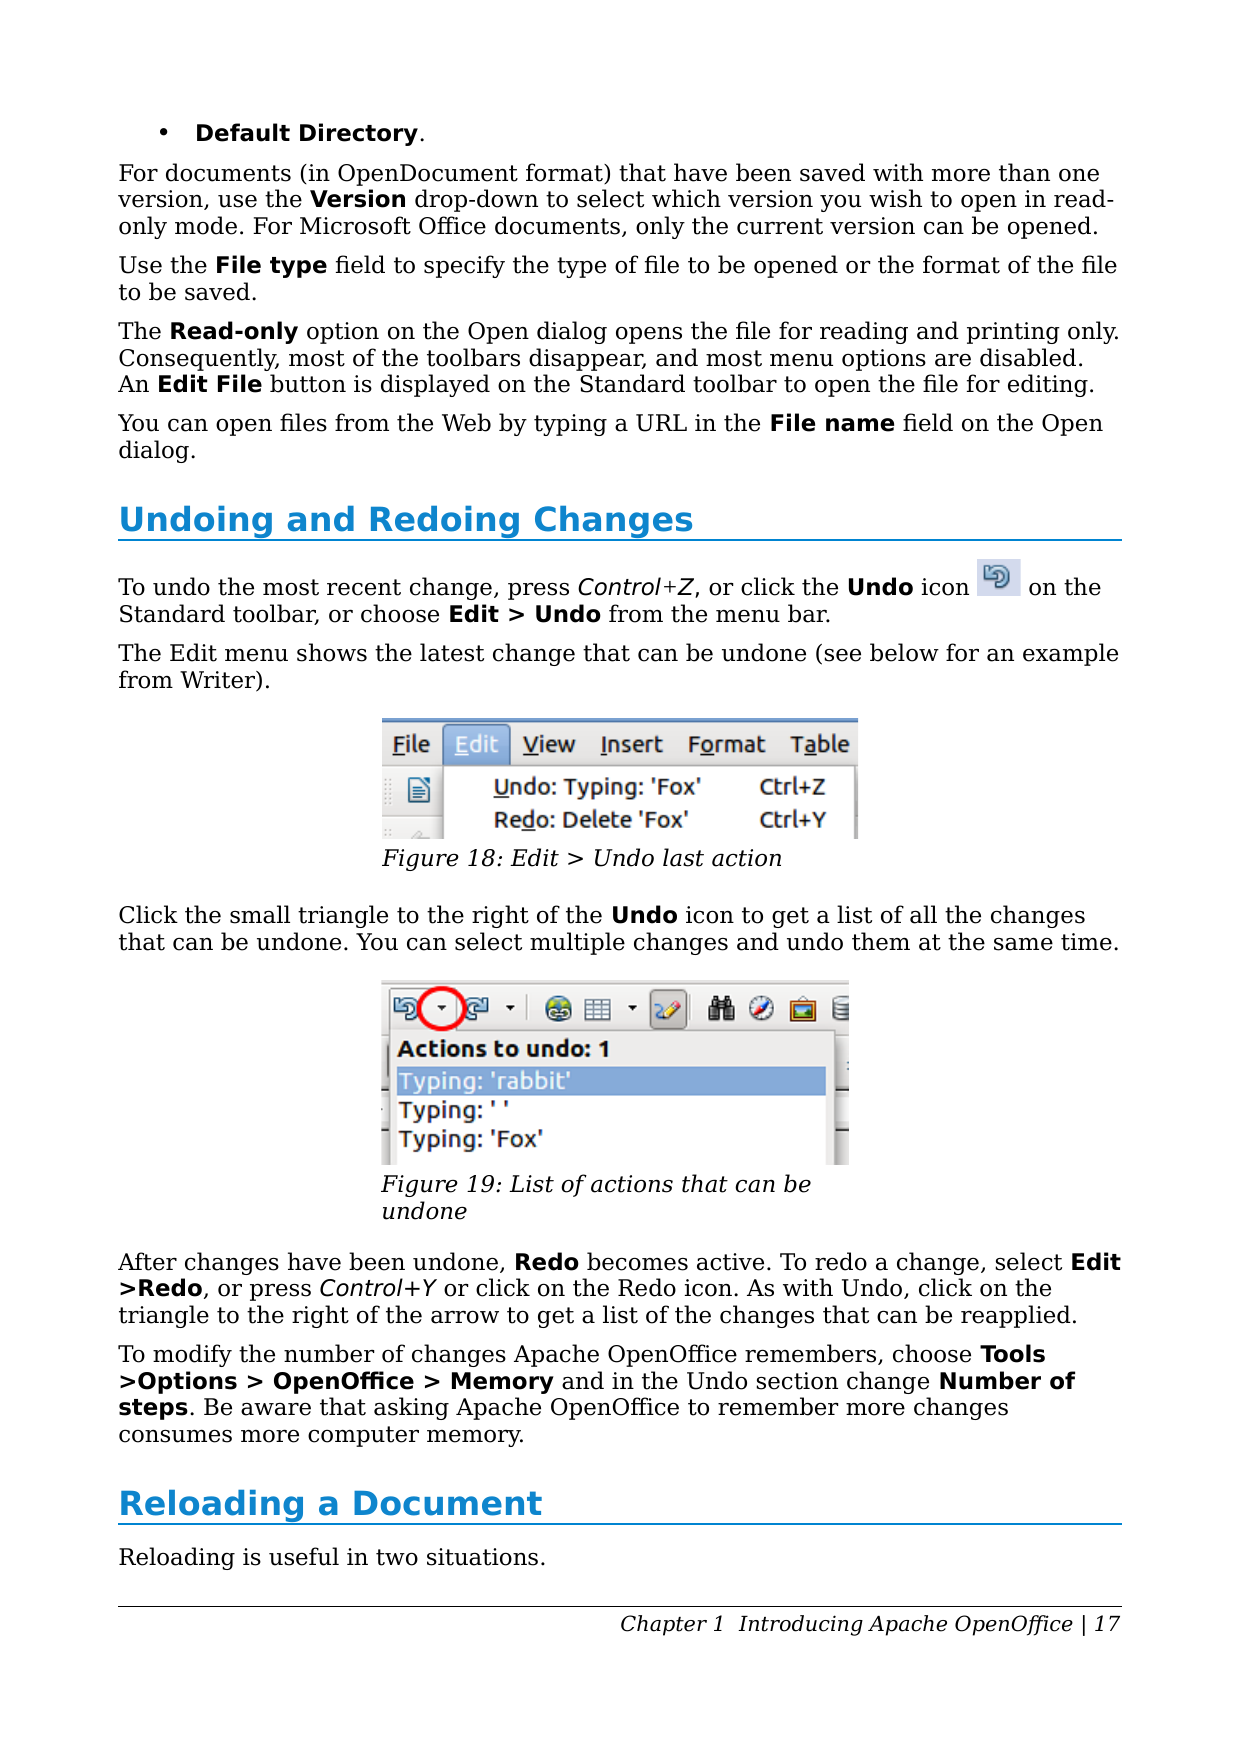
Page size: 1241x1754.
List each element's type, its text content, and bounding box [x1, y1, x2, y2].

subtitle Undoing and Redoing Changes [118, 500, 1122, 539]
text You can open files from the Web by typing a URL in the File name field on the Open dialog. [118, 411, 1122, 464]
text The Edit menu shows the latest change that can be undone (see below for an example from Writer). [118, 640, 1122, 694]
subtitle Reloading a Document [118, 1484, 1122, 1523]
text Figure 19: List of actions that can be undone [381, 1171, 859, 1224]
text The Read-only option on the Open dialog opens the file for reading and printing only. Consequently, most of the toolbars disappear, and most menu options are disabled. An Edit File button is displayed on the Standard toolbar to open the file for editing. [118, 318, 1122, 398]
text Click the small triangle to the right of the Undo icon to get a list of all the changes that can be undone. You can select multiple changes and undo them at the same time. [118, 902, 1122, 955]
text For documents (in OpenDocument format) that have been saved with more than one version, use the Version drop-down to select which version you wish to open in read-only mode. For Microsoft Office documents, only the current version can be opened. [118, 160, 1122, 240]
picture [381, 980, 849, 1165]
text Use the File type field to specify the type of file to be opened or the format of the file to be saved. [118, 252, 1122, 306]
text After changes have been undone, Redo becomes active. To redo a change, select Edit >Redo, or press Control+Y or click on the Redo icon. As with Undo, click on the triangle to the right of the arrow to get a list of the changes that can be reapplied. [118, 1249, 1122, 1329]
text To modify the number of changes Apache OpenOffice remembers, choose Tools >Options > OpenOffice > Memory and in the Undo section change Number of steps. Be aware that asking Apache OpenOffice to remember more changes consumes more computer memory. [118, 1341, 1122, 1448]
picture [382, 718, 859, 839]
list Default Directory. [156, 118, 1122, 147]
text Reloading is useful in two situations. [118, 1544, 1122, 1571]
text Figure 18: Edit > Undo last action [382, 845, 858, 872]
picture [977, 559, 1021, 596]
text To undo the most recent change, press Control+Z, or click the Undo icon on the Standard toolbar, or choose Edit > Undo from the menu bar. [118, 560, 1122, 628]
